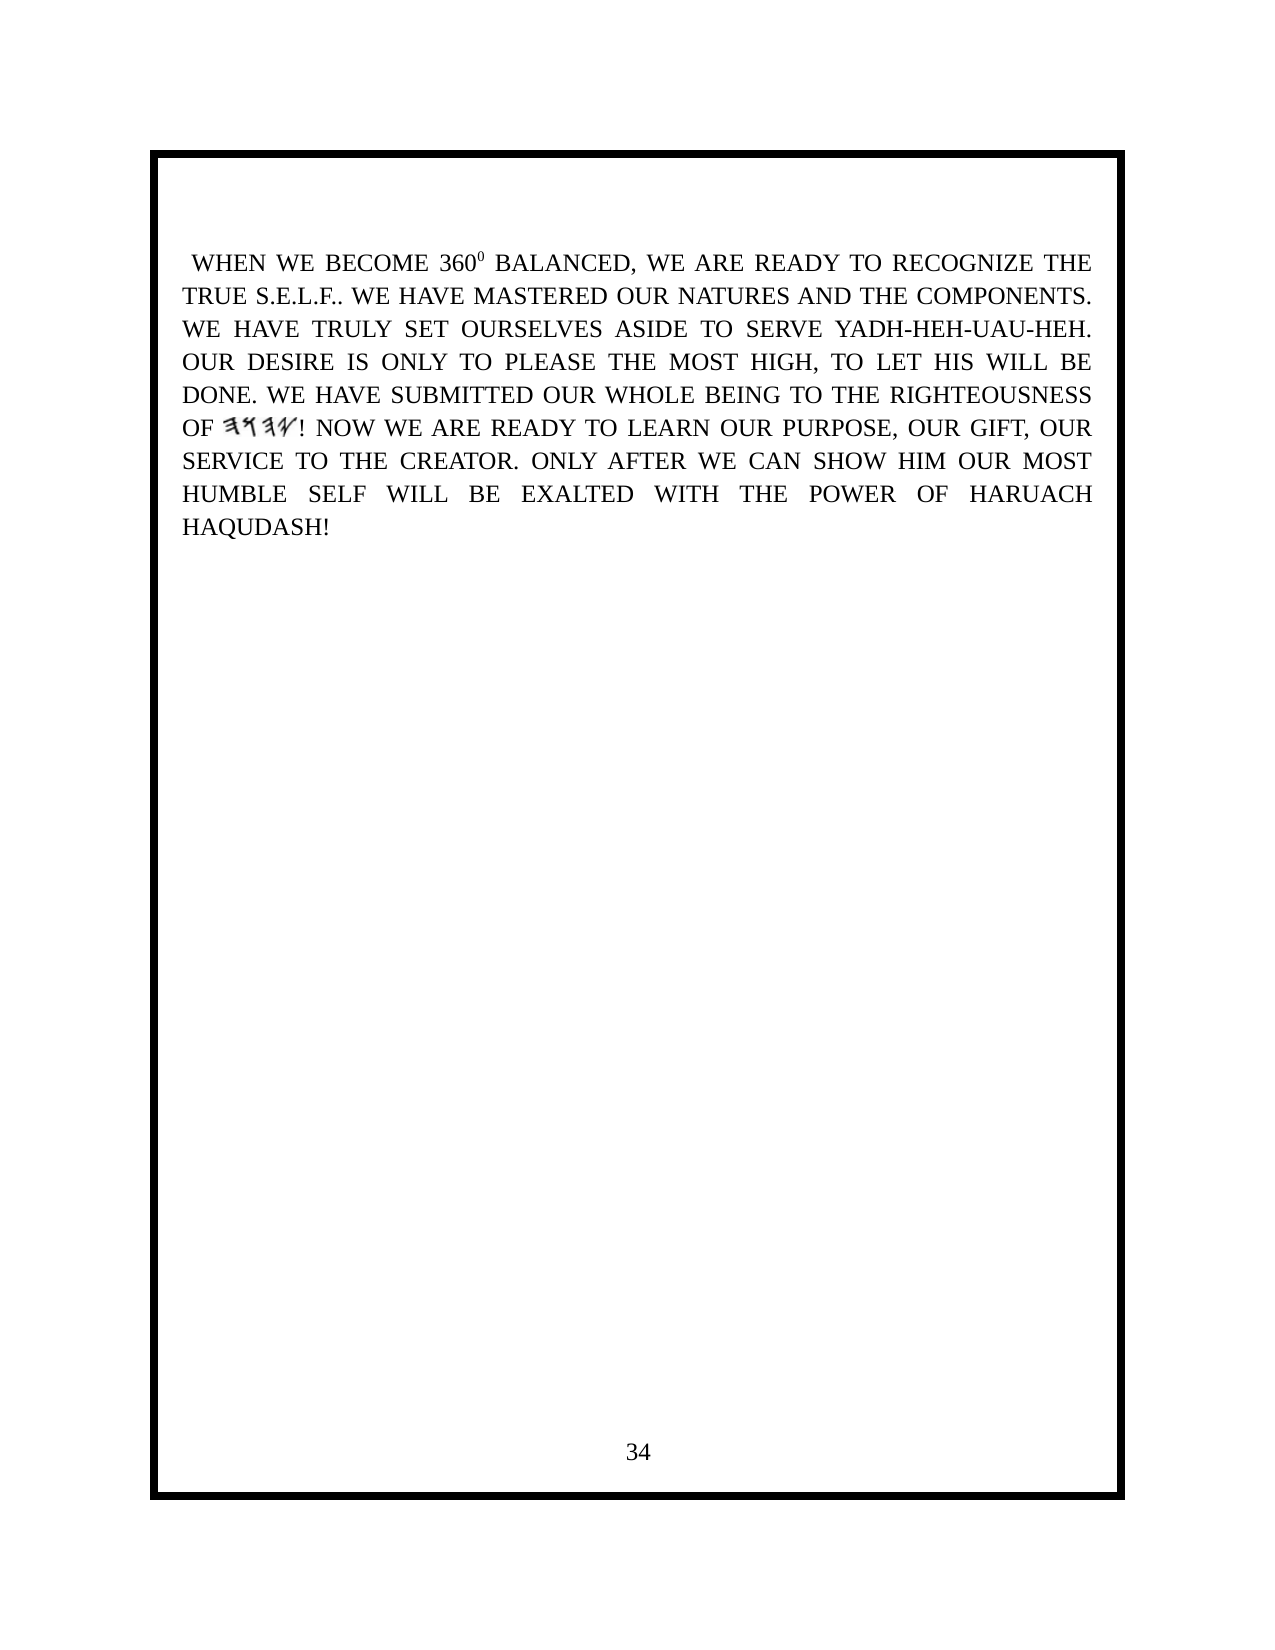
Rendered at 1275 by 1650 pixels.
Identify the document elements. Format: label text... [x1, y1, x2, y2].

text 34 [182, 1437, 1093, 1465]
text WHEN WE BECOME 3600 BALANCED, WE ARE READY TO RECOGNIZE THE TRUE S.E.L.F.. WE HAVE MASTERED OUR NATURES AND THE COMPONENTS. WE HAVE TRULY SET OURSELVES ASIDE TO SERVE YADH-HEH-UAU-HEH. OUR DESIRE IS ONLY TO PLEASE THE MOST HIGH, TO LET HIS WILL BE DONE. WE HAVE SUBMITTED OUR WHOLE BEING TO THE RIGHTEOUSNESS OF ! NOW WE ARE READY TO LEARN OUR PURPOSE, OUR GIFT, OUR SERVICE TO THE CREATOR. ONLY AFTER WE CAN SHOW HIM OUR MOST HUMBLE SELF WILL BE EXALTED WITH THE POWER OF HARUACH HAQUDASH! [182, 248, 1093, 541]
